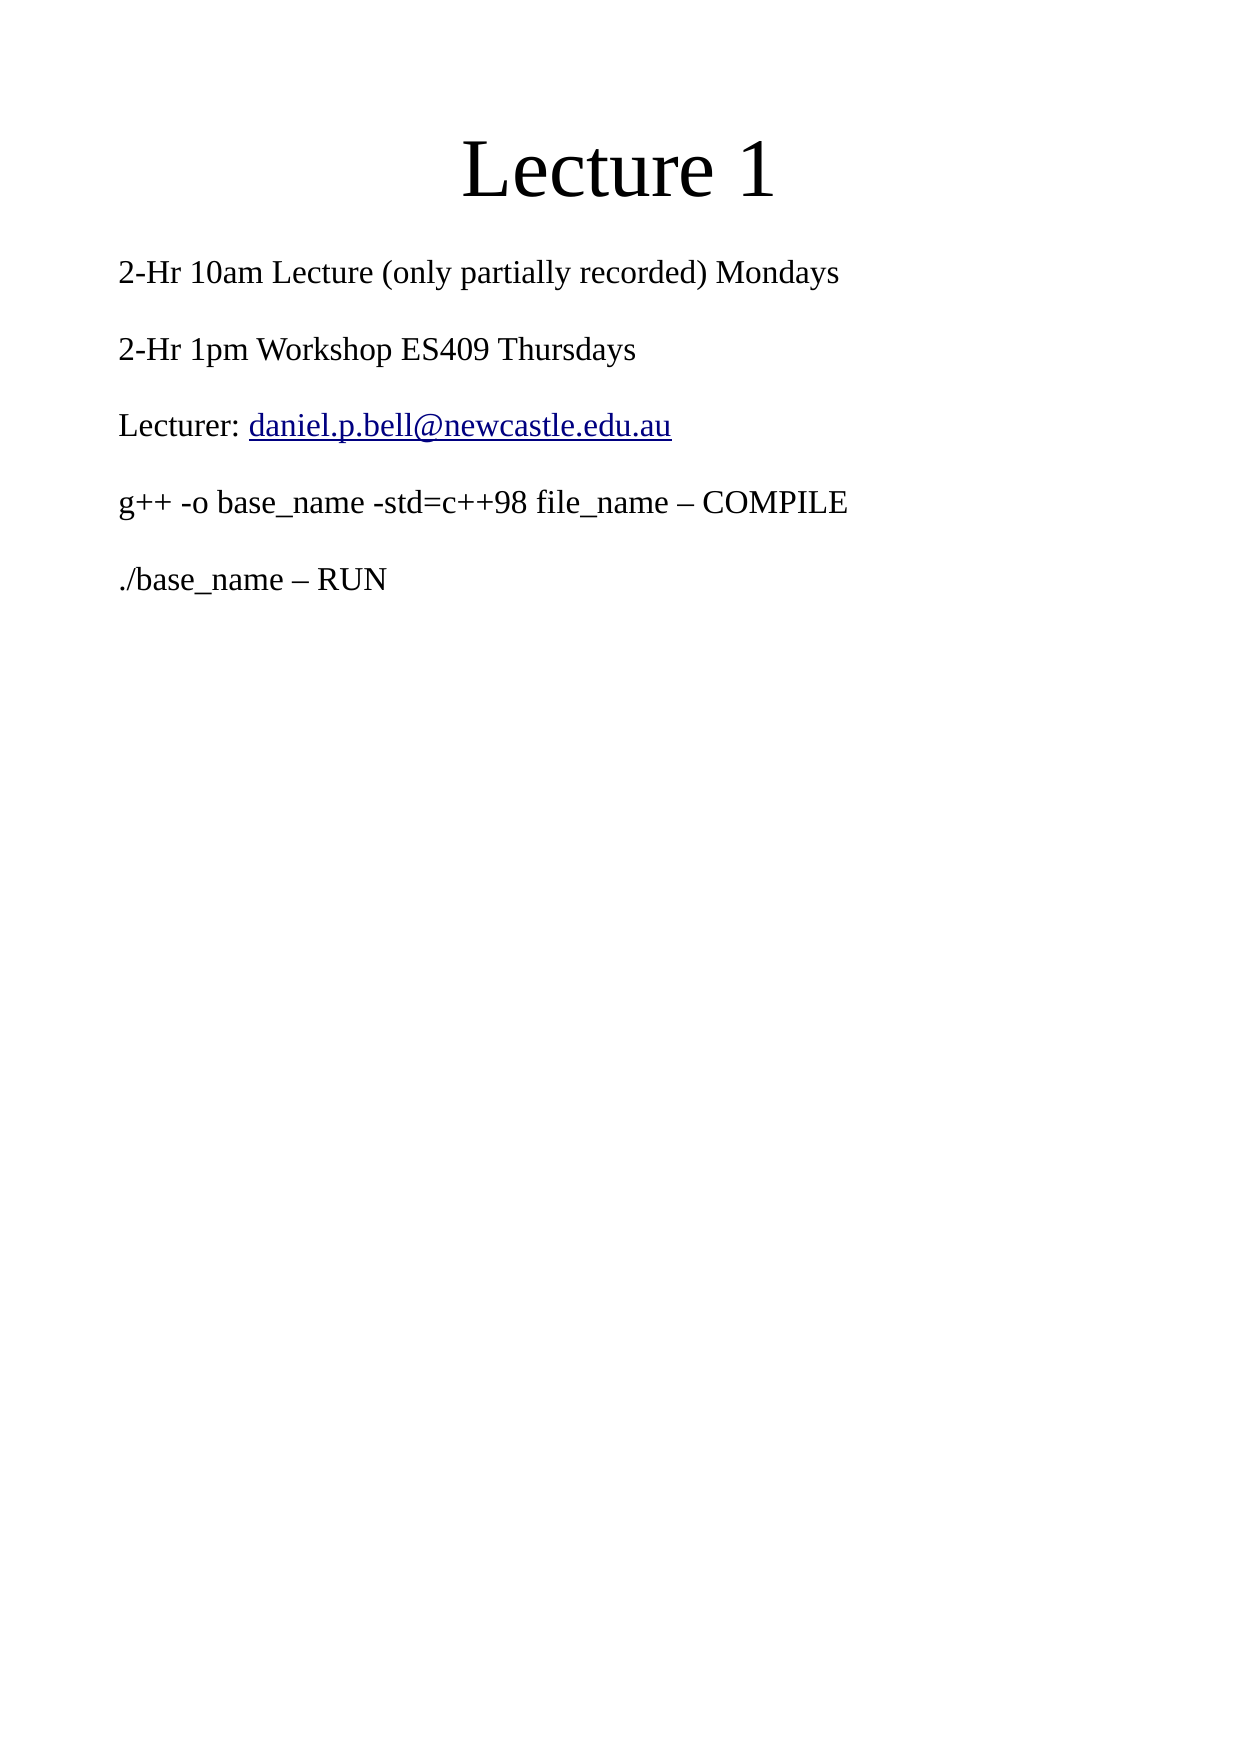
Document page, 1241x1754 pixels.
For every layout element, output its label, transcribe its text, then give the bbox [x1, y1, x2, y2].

text Lecturer: daniel.p.bell@newcastle.edu.au [118, 406, 1122, 444]
text 2-Hr 10am Lecture (only partially recorded) Mondays [118, 252, 1122, 291]
text g++ -o base_name -std=c++98 file_name – COMPILE [118, 482, 1122, 521]
text 2-Hr 1pm Workshop ES409 Thursdays [118, 329, 1122, 367]
text Lecture 1 [118, 118, 1122, 214]
text ./base_name – RUN [118, 559, 1122, 597]
